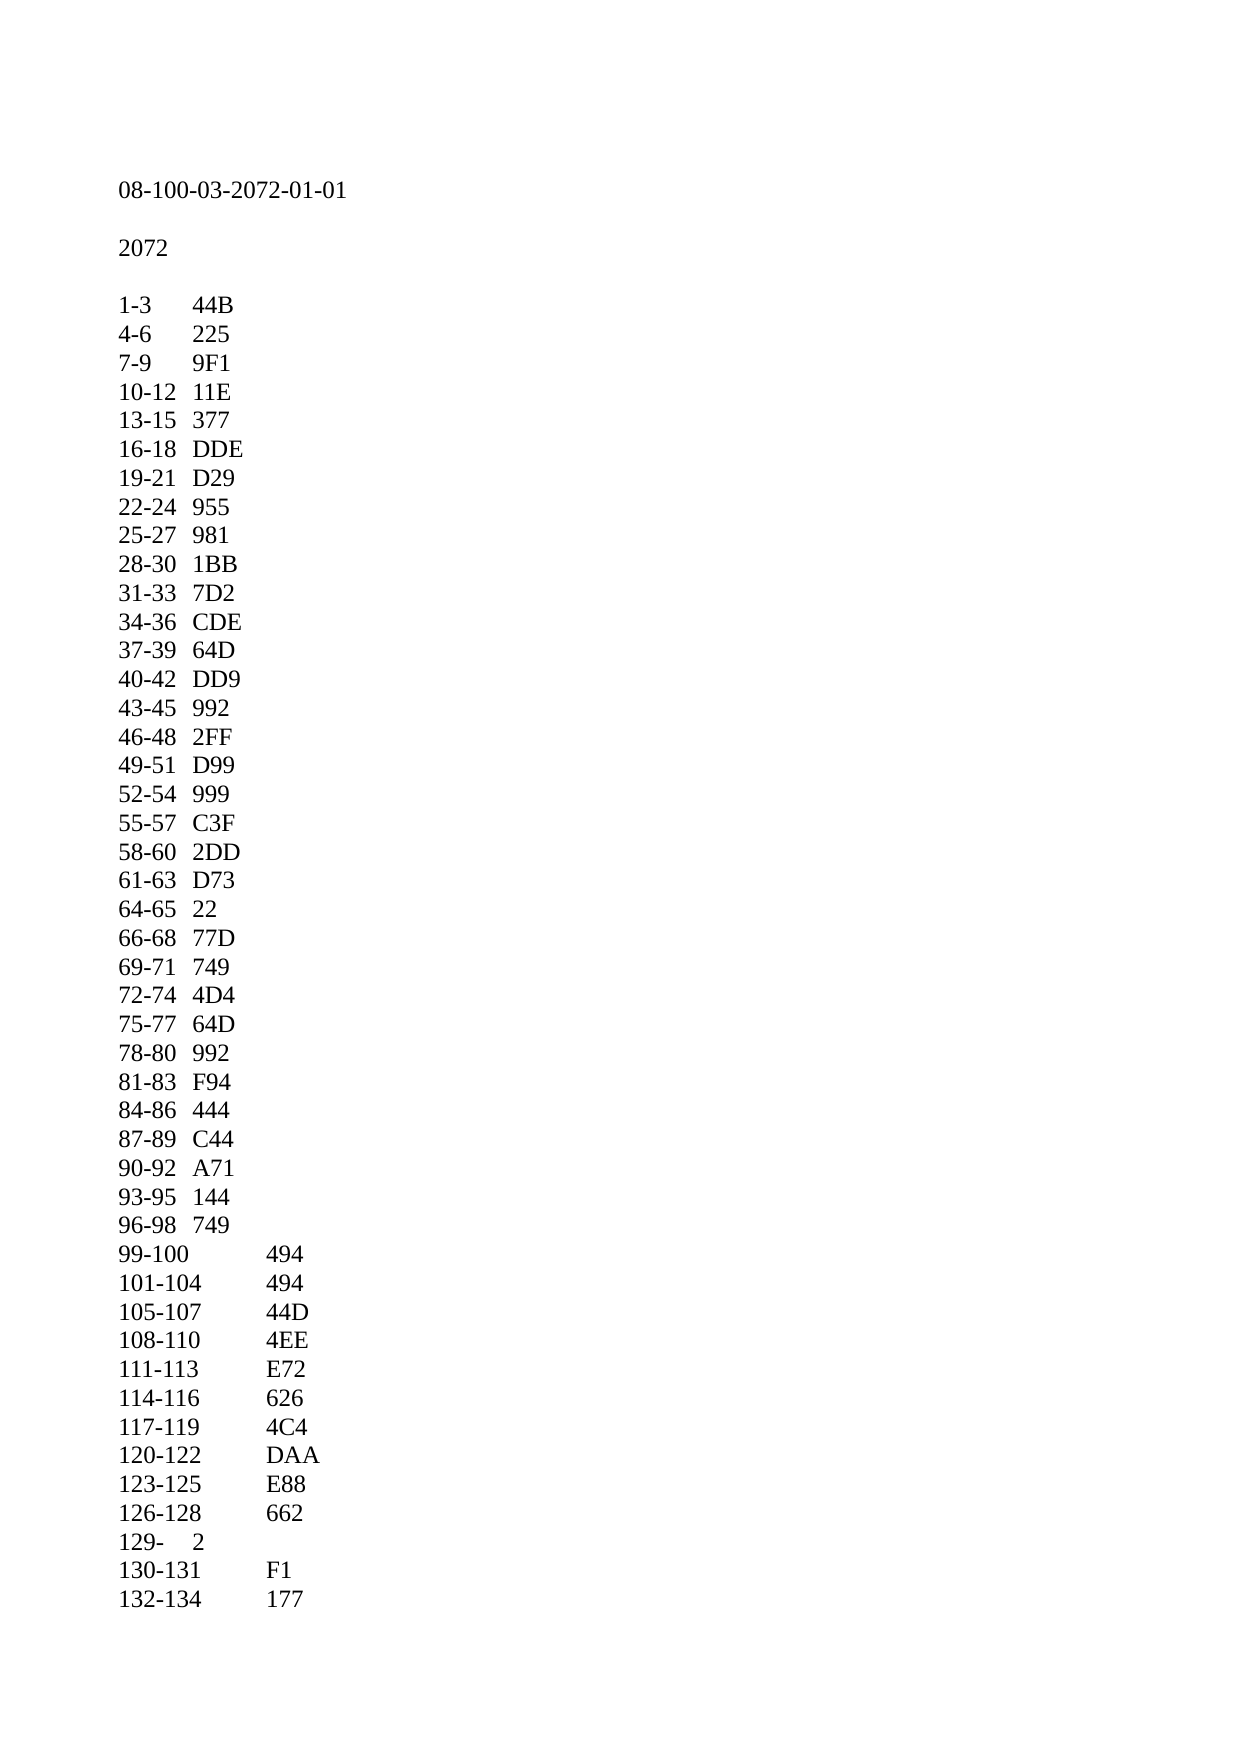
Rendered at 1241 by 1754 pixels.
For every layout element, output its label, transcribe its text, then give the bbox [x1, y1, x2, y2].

text 43-45 992 [118, 693, 1122, 722]
text 22-24 955 [118, 492, 1122, 521]
text 31-33 7D2 [118, 578, 1122, 607]
text 75-77 64D [118, 1009, 1122, 1038]
text 25-27 981 [118, 521, 1122, 549]
text 61-63 D73 [118, 866, 1122, 894]
text 49-51 D99 [118, 751, 1122, 779]
text 84-86 444 [118, 1096, 1122, 1124]
text 46-48 2FF [118, 722, 1122, 751]
text 2072 [118, 233, 1122, 262]
text 4-6 225 [118, 319, 1122, 348]
text 81-83 F94 [118, 1067, 1122, 1096]
text 55-57 C3F [118, 808, 1122, 837]
text 78-80 992 [118, 1038, 1122, 1067]
text 34-36 CDE [118, 607, 1122, 636]
text 16-18 DDE [118, 434, 1122, 463]
text 105-107 44D [118, 1297, 1122, 1326]
text 13-15 377 [118, 406, 1122, 434]
text 90-92 A71 [118, 1153, 1122, 1182]
text 93-95 144 [118, 1182, 1122, 1211]
text 132-134 177 [118, 1584, 1122, 1613]
text 37-39 64D [118, 636, 1122, 664]
text 101-104 494 [118, 1268, 1122, 1297]
text 87-89 C44 [118, 1124, 1122, 1153]
text 117-119 4C4 [118, 1412, 1122, 1441]
text 66-68 77D [118, 923, 1122, 952]
text 7-9 9F1 [118, 348, 1122, 377]
text 111-113 E72 [118, 1354, 1122, 1383]
text 108-110 4EE [118, 1326, 1122, 1354]
text 72-74 4D4 [118, 981, 1122, 1009]
text 08-100-03-2072-01-01 [118, 176, 1122, 204]
text 126-128 662 [118, 1498, 1122, 1527]
text 64-65 22 [118, 894, 1122, 923]
text 10-12 11E [118, 377, 1122, 406]
text 130-131 F1 [118, 1556, 1122, 1584]
text 69-71 749 [118, 952, 1122, 981]
text 120-122 DAA [118, 1441, 1122, 1469]
text 19-21 D29 [118, 463, 1122, 492]
text 40-42 DD9 [118, 664, 1122, 693]
text 58-60 2DD [118, 837, 1122, 866]
text 52-54 999 [118, 779, 1122, 808]
text 123-125 E88 [118, 1469, 1122, 1498]
text 28-30 1BB [118, 549, 1122, 578]
text 129- 2 [118, 1527, 1122, 1556]
text 96-98 749 [118, 1211, 1122, 1239]
text 1-3 44B [118, 291, 1122, 319]
text 99-100 494 [118, 1239, 1122, 1268]
text 114-116 626 [118, 1383, 1122, 1412]
